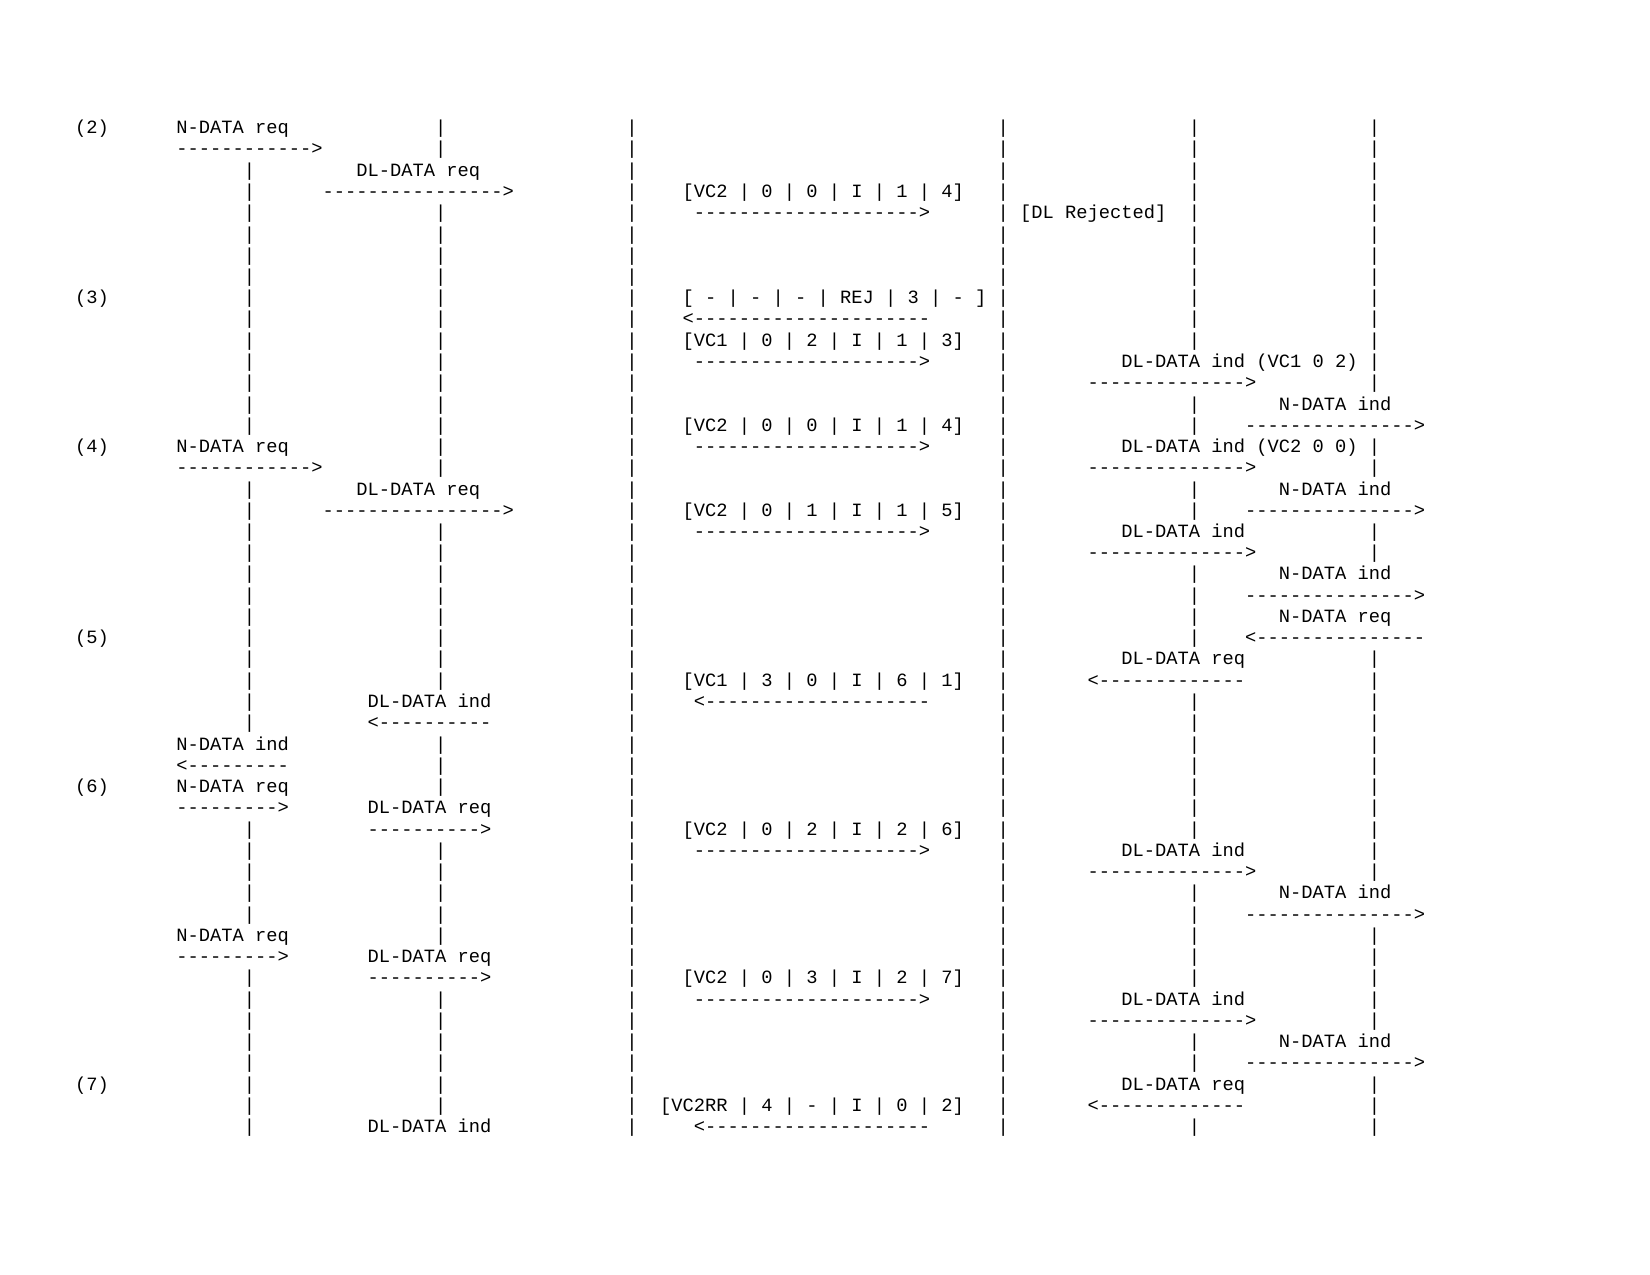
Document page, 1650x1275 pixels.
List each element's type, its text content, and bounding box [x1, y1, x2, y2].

text | | | | | | [75, 246, 1575, 267]
text | | | | DL-DATA req | [75, 649, 1575, 671]
text | | | | | | [75, 267, 1575, 288]
text | ----------------> | [VC2 | 0 | 0 | I | 1 | 4] | | | [75, 182, 1575, 203]
text (4) N-DATA req | | --------------------> | DL-DATA ind (VC2 0 0) | [75, 437, 1575, 458]
text <--------- | | | | | [75, 756, 1575, 777]
text | ----------> | [VC2 | 0 | 3 | I | 2 | 7] | | | [75, 968, 1575, 989]
text | | | [VC1 | 3 | 0 | I | 6 | 1] | <------------- | [75, 671, 1575, 692]
text | | | | | ---------------> [75, 904, 1575, 926]
text | | | | | ---------------> [75, 586, 1575, 607]
text | | | <--------------------- | | | [75, 309, 1575, 331]
text | | | | | N-DATA ind [75, 883, 1575, 904]
text ---------> DL-DATA req | | | | [75, 798, 1575, 819]
text | | | --------------------> | DL-DATA ind | [75, 989, 1575, 1011]
text | | | --------------------> | DL-DATA ind | [75, 522, 1575, 543]
text | | | [VC2RR | 4 | - | I | 0 | 2] | <------------- | [75, 1096, 1575, 1117]
text | | | | --------------> | [75, 862, 1575, 883]
text (5) | | | | | <--------------- [75, 628, 1575, 649]
text | | | | --------------> | [75, 373, 1575, 394]
text | | | | | N-DATA ind [75, 394, 1575, 416]
text | | | | | N-DATA req [75, 607, 1575, 628]
text | ----------------> | [VC2 | 0 | 1 | I | 1 | 5] | | ---------------> [75, 501, 1575, 522]
text | ----------> | [VC2 | 0 | 2 | I | 2 | 6] | | | [75, 819, 1575, 841]
text N-DATA ind | | | | | [75, 734, 1575, 756]
text (6) N-DATA req | | | | | [75, 777, 1575, 798]
text | DL-DATA ind | <-------------------- | | | [75, 692, 1575, 713]
text | | | | | N-DATA ind [75, 1032, 1575, 1053]
text | DL-DATA req | | | | [75, 161, 1575, 182]
text ------------> | | | | | [75, 139, 1575, 161]
text (3) | | | [ - | - | - | REJ | 3 | - ] | | | [75, 288, 1575, 309]
text | | | | --------------> | [75, 1011, 1575, 1032]
text | DL-DATA req | | | N-DATA ind [75, 479, 1575, 501]
text | | | | | | [75, 224, 1575, 246]
text N-DATA req | | | | | [75, 926, 1575, 947]
text | | | [VC2 | 0 | 0 | I | 1 | 4] | | ---------------> [75, 416, 1575, 437]
text | | | | | ---------------> [75, 1053, 1575, 1074]
text (7) | | | | DL-DATA req | [75, 1074, 1575, 1096]
text | | | | --------------> | [75, 543, 1575, 564]
text (2) N-DATA req | | | | | [75, 118, 1575, 139]
text ------------> | | | --------------> | [75, 458, 1575, 479]
text | <---------- | | | | [75, 713, 1575, 734]
text | | | --------------------> | [DL Rejected] | | [75, 203, 1575, 224]
text | | | [VC1 | 0 | 2 | I | 1 | 3] | | | [75, 331, 1575, 352]
text | | | | | N-DATA ind [75, 564, 1575, 586]
text | DL-DATA ind | <-------------------- | | | [75, 1117, 1575, 1138]
text | | | --------------------> | DL-DATA ind | [75, 841, 1575, 862]
text ---------> DL-DATA req | | | | [75, 947, 1575, 968]
text | | | --------------------> | DL-DATA ind (VC1 0 2) | [75, 352, 1575, 373]
